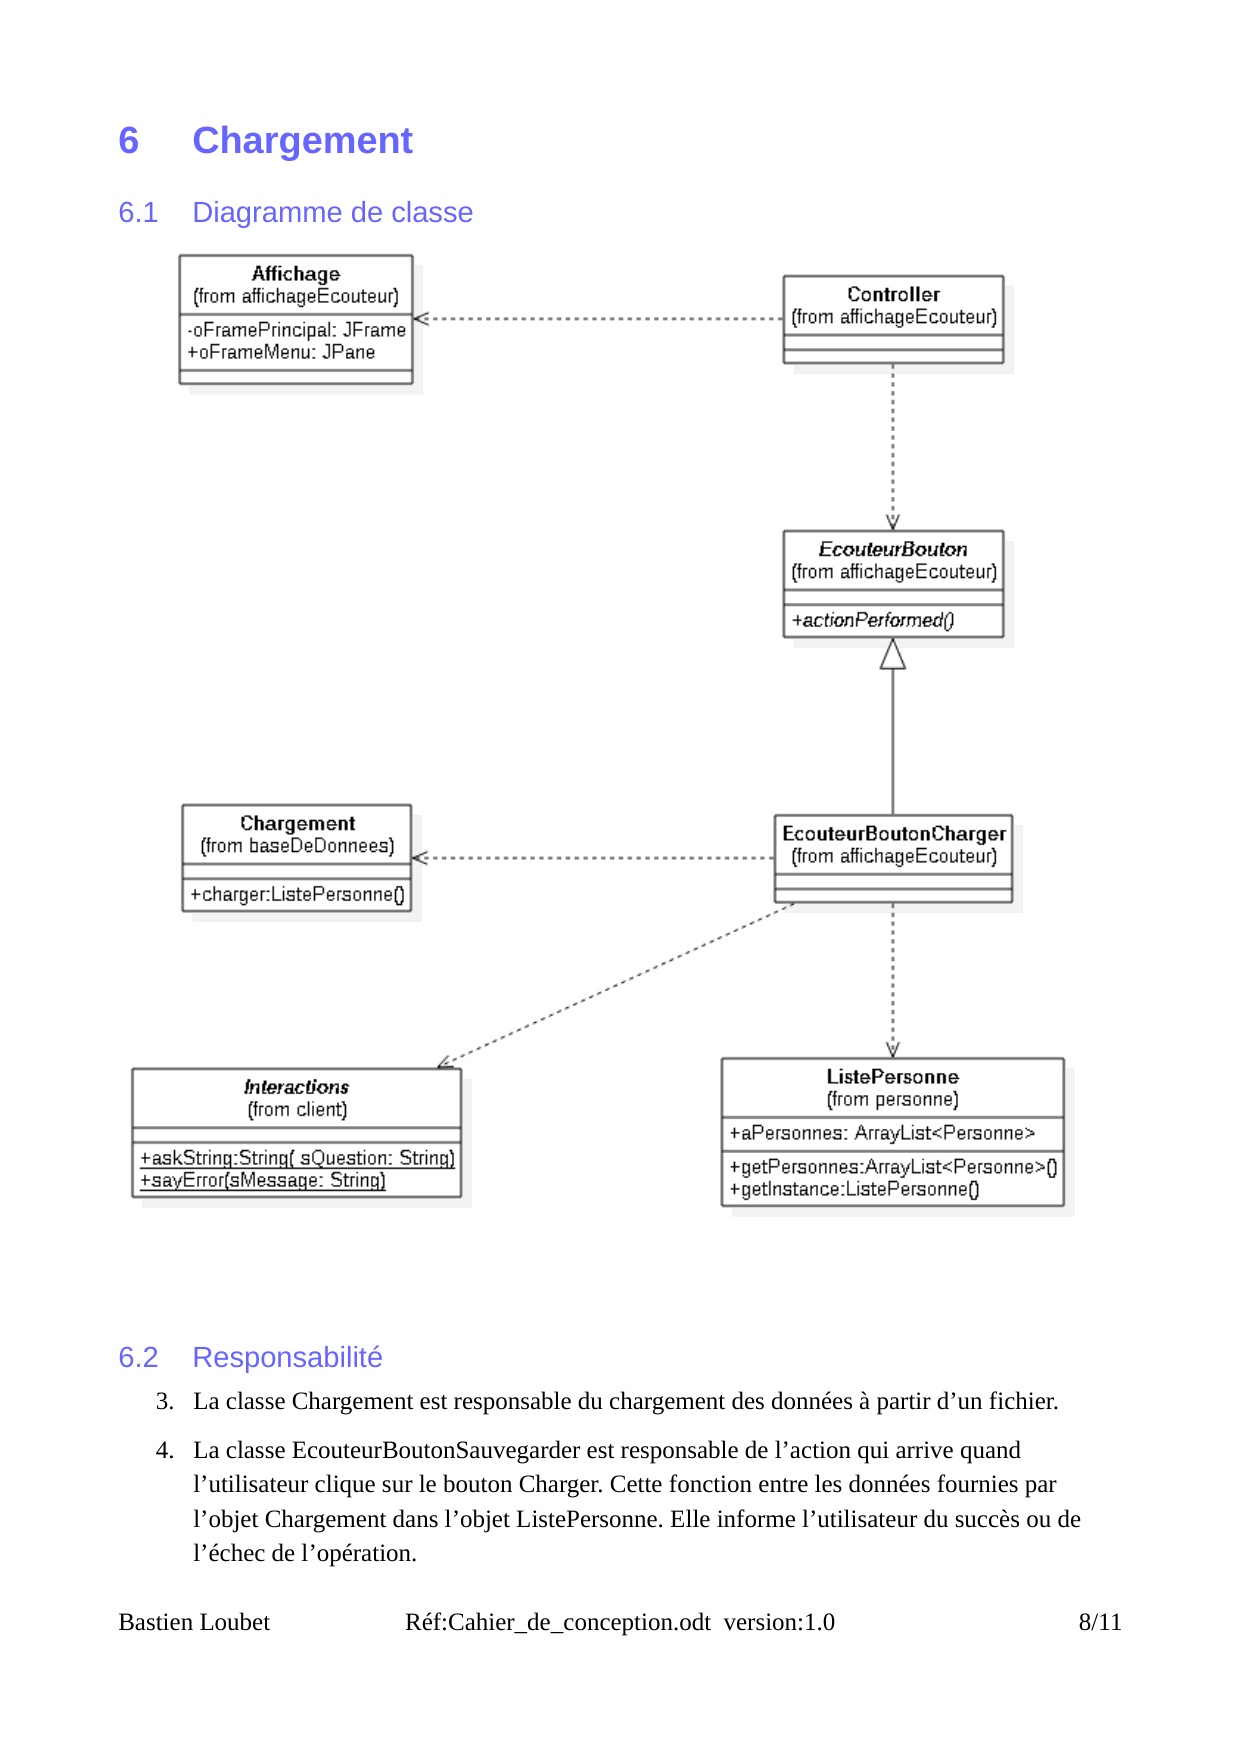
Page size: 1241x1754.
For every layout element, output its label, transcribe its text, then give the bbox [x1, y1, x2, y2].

subtitle Responsabilité [118, 1340, 1122, 1373]
subtitle Chargement [118, 118, 1122, 162]
list La classe EcouteurBoutonSauvegarder est responsable de l’action qui arrive quand l’utilisateur clique sur le bouton Charger. Cette fonction entre les données fournies par l’objet Chargement dans l’objet ListePersonne. Elle informe l’utilisateur du succès ou de l’échec de l’opération. [156, 1435, 1122, 1567]
subtitle Diagramme de classe [118, 195, 1122, 229]
list La classe Chargement est responsable du chargement des données à partir d’un fichier. [156, 1386, 1122, 1414]
picture [118, 241, 1123, 1265]
